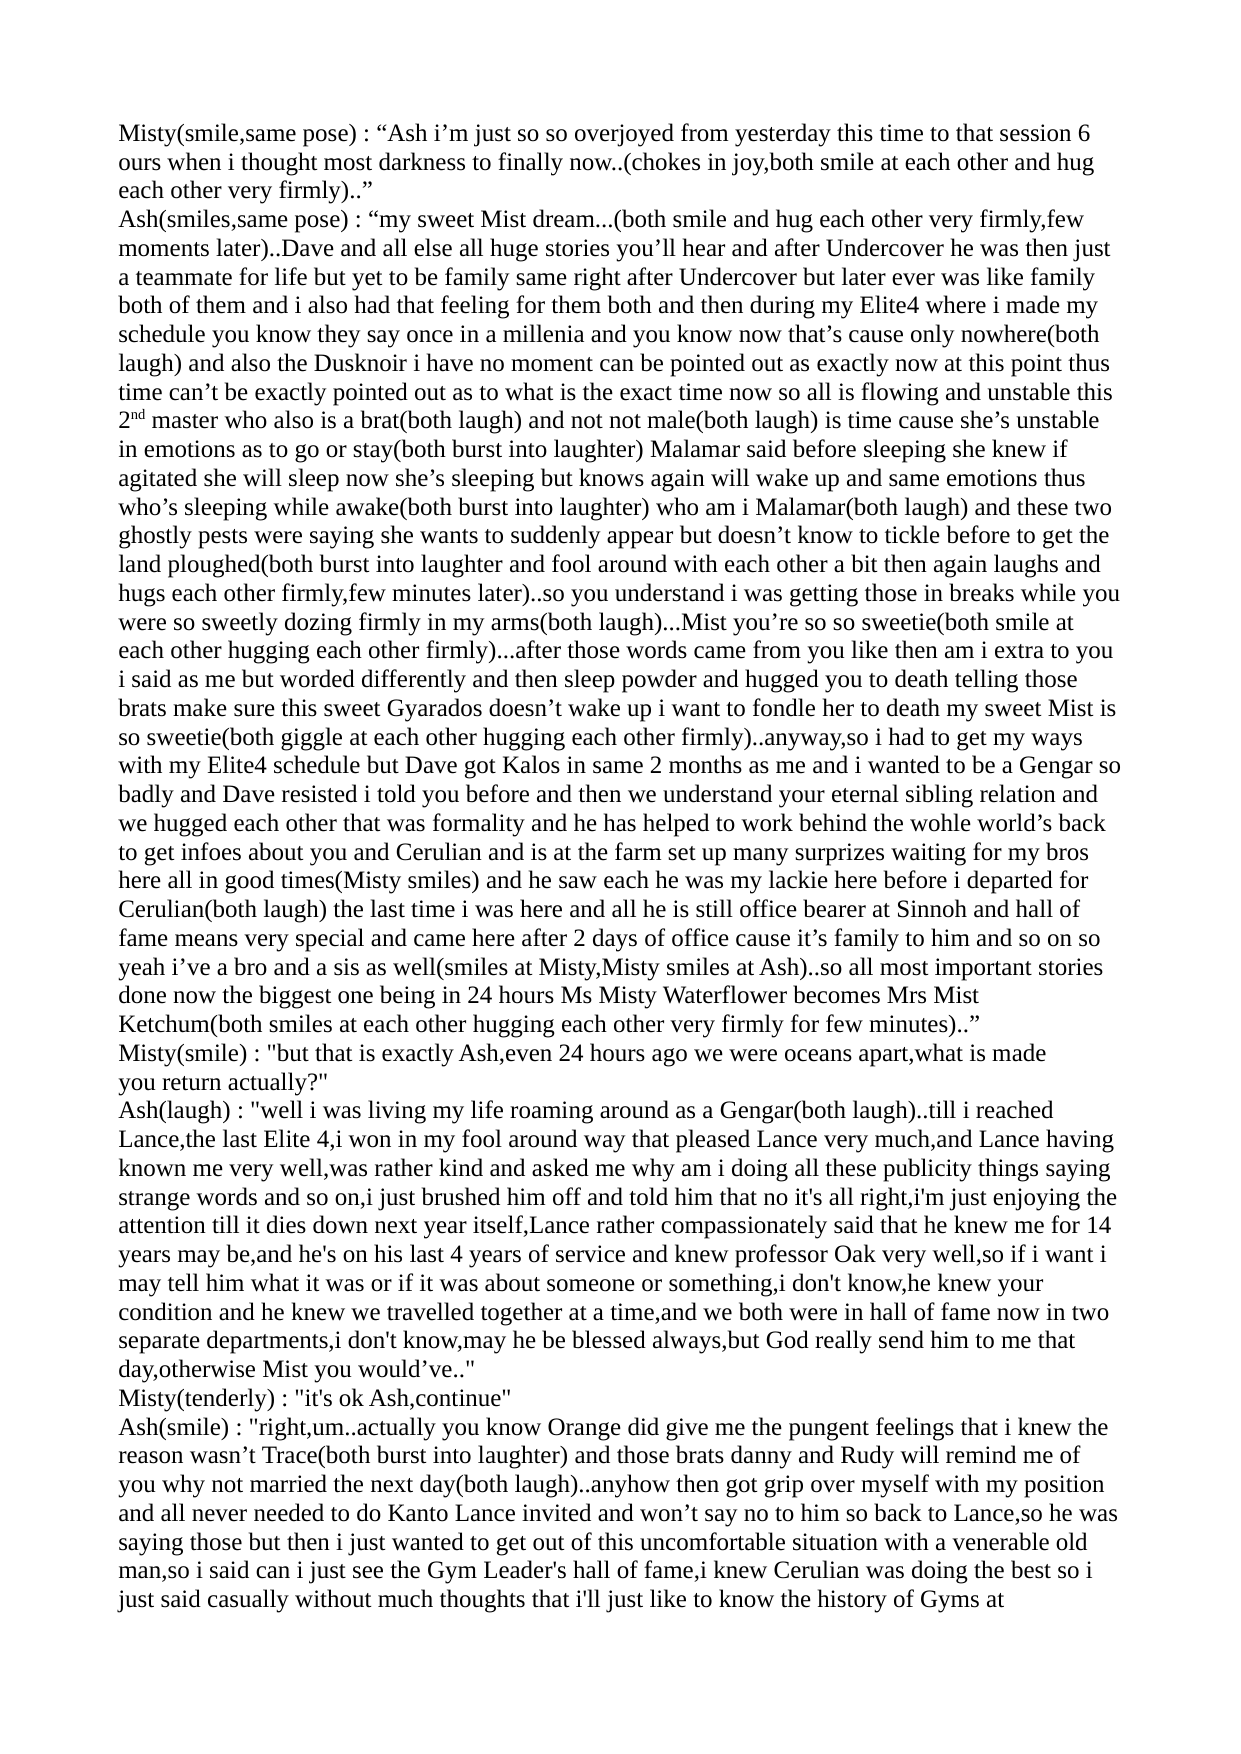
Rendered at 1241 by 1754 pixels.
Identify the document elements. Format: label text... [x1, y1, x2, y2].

text Misty(smile) : "but that is exactly Ash,even 24 hours ago we were oceans apart,what is made [118, 1038, 1122, 1067]
text Ash(smiles,same pose) : “my sweet Mist dream...(both smile and hug each other very firmly,few moments later)..Dave and all else all huge stories you’ll hear and after Undercover he was then just a teammate for life but yet to be family same right after Undercover but later ever was like family both of them and i also had that feeling for them both and then during my Elite4 where i made my schedule you know they say once in a millenia and you know now that’s cause only nowhere(both laugh) and also the Dusknoir i have no moment can be pointed out as exactly now at this point thus time can’t be exactly pointed out as to what is the exact time now so all is flowing and unstable this 2nd master who also is a brat(both laugh) and not not male(both laugh) is time cause she’s unstable in emotions as to go or stay(both burst into laughter) Malamar said before sleeping she knew if agitated she will sleep now she’s sleeping but knows again will wake up and same emotions thus who’s sleeping while awake(both burst into laughter) who am i Malamar(both laugh) and these two ghostly pests were saying she wants to suddenly appear but doesn’t know to tickle before to get the land ploughed(both burst into laughter and fool around with each other a bit then again laughs and hugs each other firmly,few minutes later)..so you understand i was getting those in breaks while you were so sweetly dozing firmly in my arms(both laugh)...Mist you’re so so sweetie(both smile at each other hugging each other firmly)...after those words came from you like then am i extra to you i said as me but worded differently and then sleep powder and hugged you to death telling those brats make sure this sweet Gyarados doesn’t wake up i want to fondle her to death my sweet Mist is so sweetie(both giggle at each other hugging each other firmly)..anyway,so i had to get my ways with my Elite4 schedule but Dave got Kalos in same 2 months as me and i wanted to be a Gengar so badly and Dave resisted i told you before and then we understand your eternal sibling relation and we hugged each other that was formality and he has helped to work behind the wohle world’s back to get infoes about you and Cerulian and is at the farm set up many surprizes waiting for my bros here all in good times(Misty smiles) and he saw each he was my lackie here before i departed for Cerulian(both laugh) the last time i was here and all he is still office bearer at Sinnoh and hall of fame means very special and came here after 2 days of office cause it’s family to him and so on so yeah i’ve a bro and a sis as well(smiles at Misty,Misty smiles at Ash)..so all most important stories done now the biggest one being in 24 hours Ms Misty Waterflower becomes Mrs Mist Ketchum(both smiles at each other hugging each other very firmly for few minutes)..” [118, 204, 1122, 1038]
text Misty(smile,same pose) : “Ash i’m just so so overjoyed from yesterday this time to that session 6 ours when i thought most darkness to finally now..(chokes in joy,both smile at each other and hug each other very firmly)..” [118, 118, 1122, 204]
text you return actually?" [118, 1067, 1122, 1096]
text Ash(laugh) : "well i was living my life roaming around as a Gengar(both laugh)..till i reached Lance,the last Elite 4,i won in my fool around way that pleased Lance very much,and Lance having known me very well,was rather kind and asked me why am i doing all these publicity things saying strange words and so on,i just brushed him off and told him that no it's all right,i'm just enjoying the attention till it dies down next year itself,Lance rather compassionately said that he knew me for 14 years may be,and he's on his last 4 years of service and knew professor Oak very well,so if i want i may tell him what it was or if it was about someone or something,i don't know,he knew your condition and he knew we travelled together at a time,and we both were in hall of fame now in two separate departments,i don't know,may he be blessed always,but God really send him to me that day,otherwise Mist you would’ve.." [118, 1096, 1122, 1383]
text Misty(tenderly) : "it's ok Ash,continue" [118, 1383, 1122, 1412]
text Ash(smile) : "right,um..actually you know Orange did give me the pungent feelings that i knew the reason wasn’t Trace(both burst into laughter) and those brats danny and Rudy will remind me of you why not married the next day(both laugh)..anyhow then got grip over myself with my position and all never needed to do Kanto Lance invited and won’t say no to him so back to Lance,so he was saying those but then i just wanted to get out of this uncomfortable situation with a venerable old man,so i said can i just see the Gym Leader's hall of fame,i knew Cerulian was doing the best so i just said casually without much thoughts that i'll just like to know the history of Gyms at [118, 1412, 1122, 1613]
